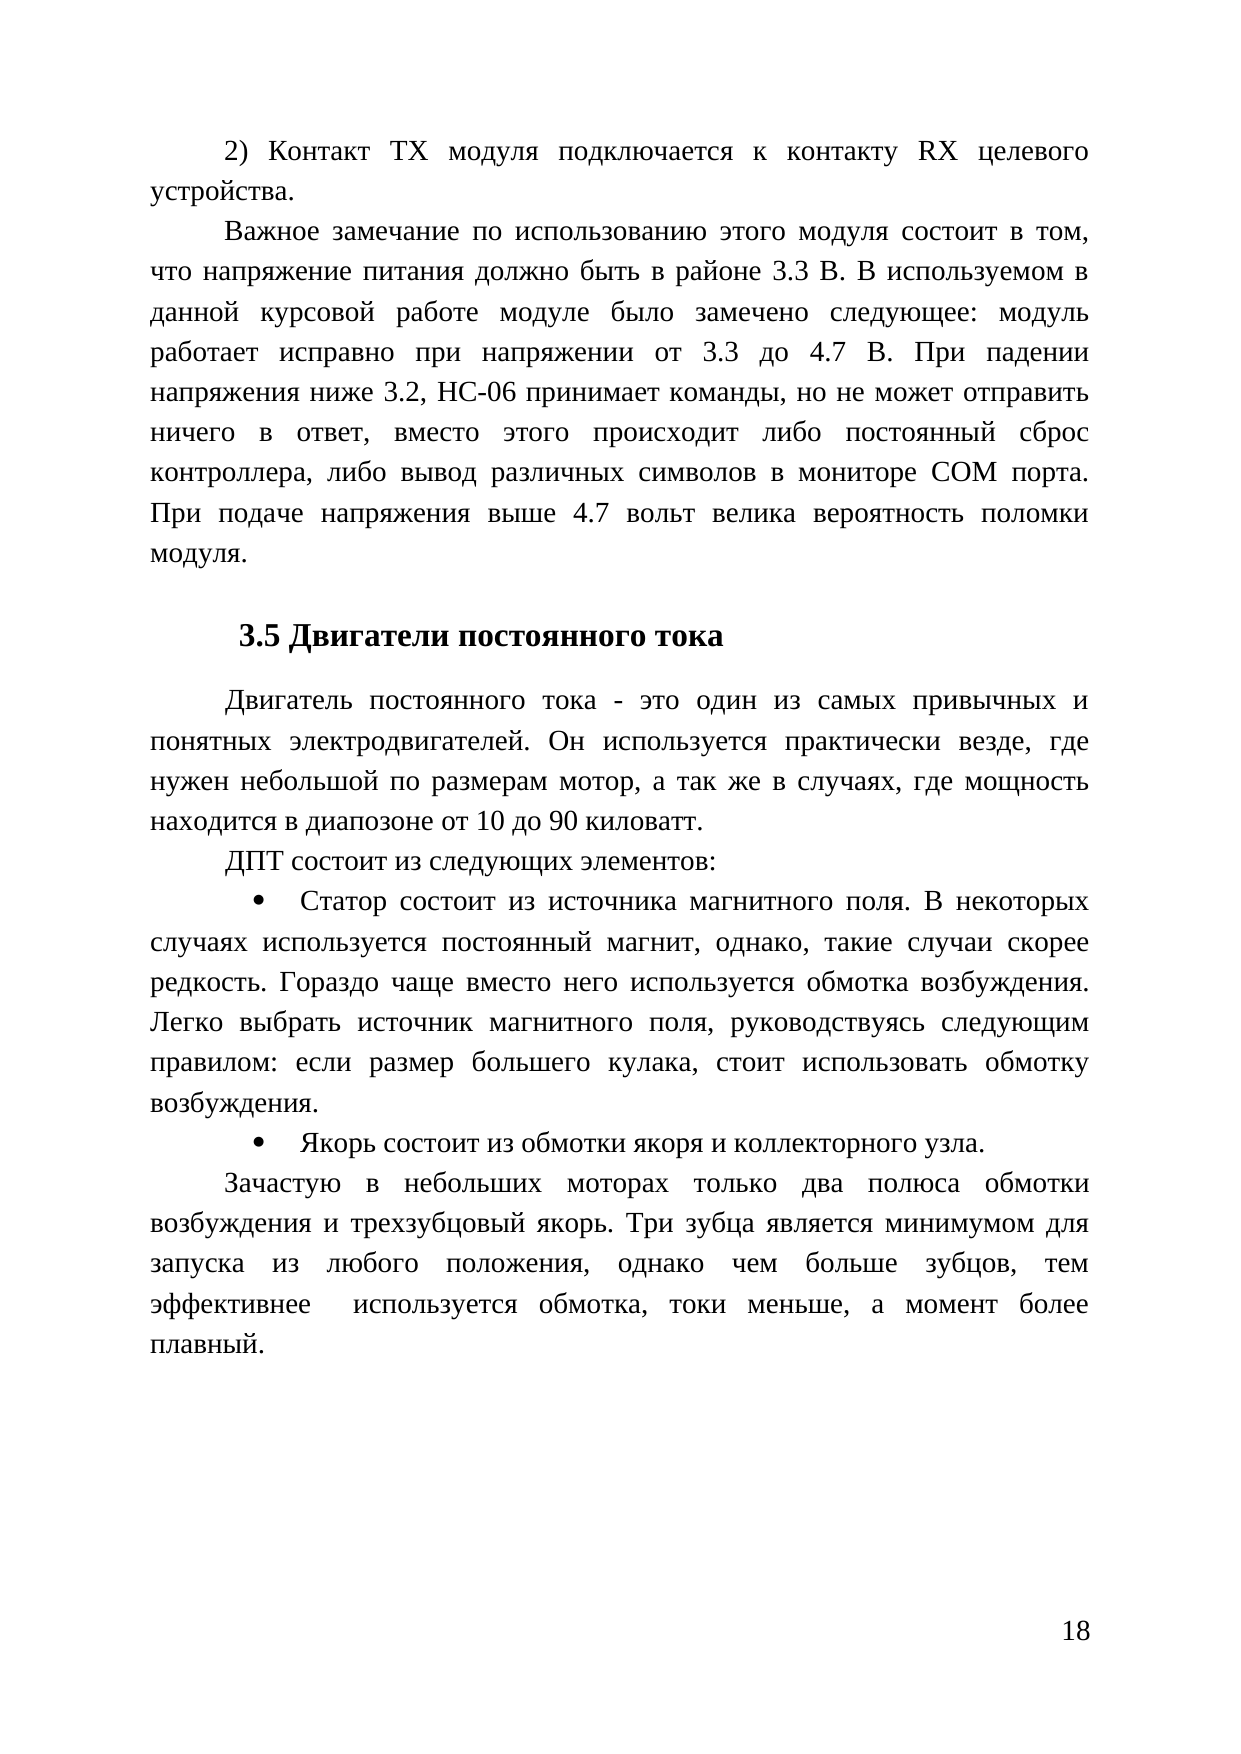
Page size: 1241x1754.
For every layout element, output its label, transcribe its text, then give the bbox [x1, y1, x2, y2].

text Двигатель постоянного тока - это один из самых привычных и понятных электродвигателей. Он используется практически везде, где нужен небольшой по размерам мотор, а так же в случаях, где мощность находится в диапозоне от 10 до 90 киловатт. [150, 682, 1090, 837]
subtitle 3.5 Двигатели постоянного тока [150, 615, 1090, 654]
list Якорь состоит из обмотки якоря и коллекторного узла. [150, 1125, 1090, 1158]
list Статор состоит из источника магнитного поля. В некоторых случаях используется постоянный магнит, однако, такие случаи скорее редкость. Гораздо чаще вместо него используется обмотка возбуждения. Легко выбрать источник магнитного поля, руководствуясь следующим правилом: если размер большего кулака, стоит использовать обмотку возбуждения. [150, 883, 1090, 1118]
text Важное замечание по использованию этого модуля состоит в том, что напряжение питания должно быть в районе 3.3 В. В используемом в данной курсовой работе модуле было замечено следующее: модуль работает исправно при напряжении от 3.3 до 4.7 В. При падении напряжения ниже 3.2, HC-06 принимает команды, но не может отправить ничего в ответ, вместо этого происходит либо постоянный сброс контроллера, либо вывод различных символов в мониторе COM порта. При подаче напряжения выше 4.7 вольт велика вероятность поломки модуля. [150, 213, 1090, 568]
text 2) Контакт TX модуля подключается к контакту RX целевого устройства. [150, 133, 1090, 207]
text Зачастую в небольших моторах только два полюса обмотки возбуждения и трехзубцовый якорь. Три зубца является минимумом для запуска из любого положения, однако чем больше зубцов, тем эффективнее используется обмотка, токи меньше, а момент более плавный. [150, 1165, 1090, 1359]
text ДПТ состоит из следующих элементов: [150, 843, 1090, 877]
